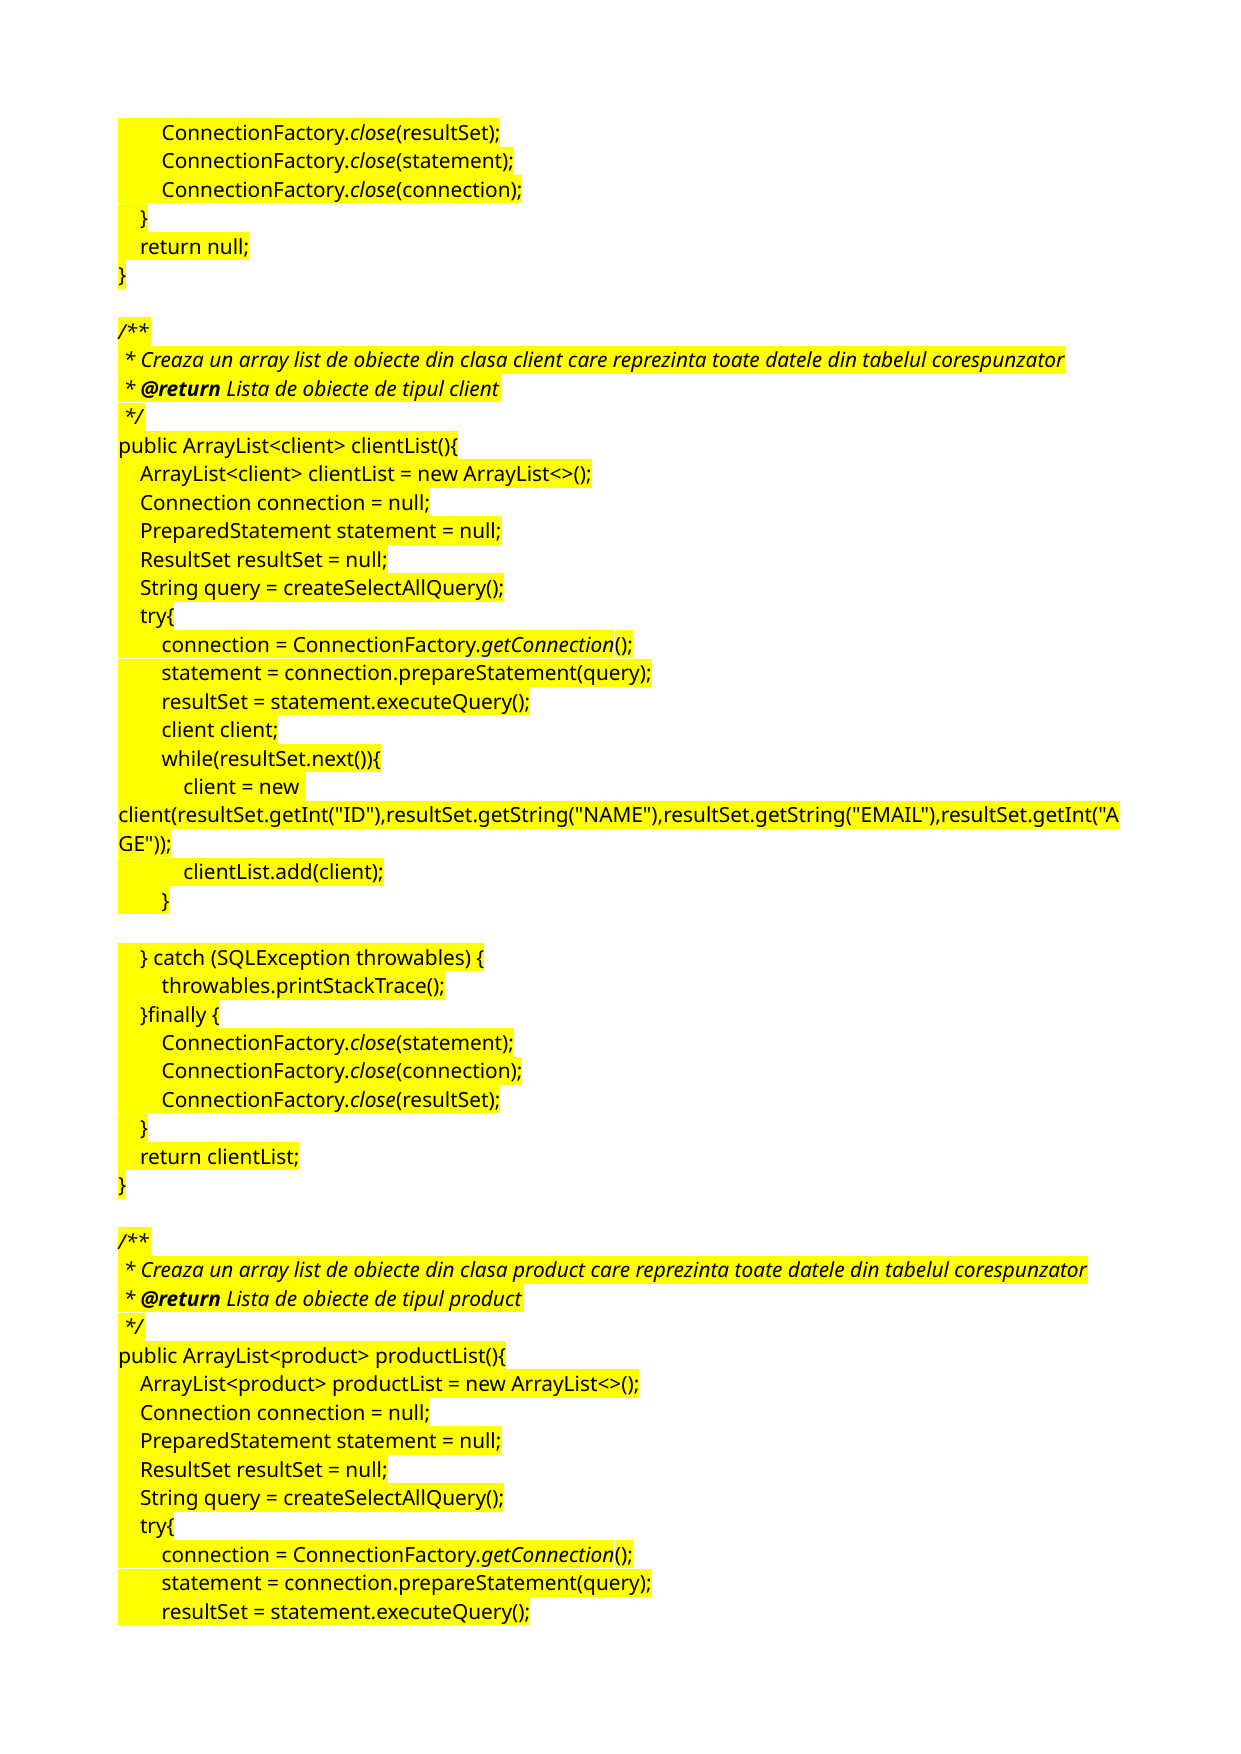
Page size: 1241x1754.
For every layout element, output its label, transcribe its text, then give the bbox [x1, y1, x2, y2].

text ConnectionFactory.close(resultSet); ConnectionFactory.close(statement); ConnectionFactory.close(connection); } return null; } /** * Creaza un array list de obiecte din clasa client care reprezinta toate datele din tabelul corespunzator * @return Lista de obiecte de tipul client */ public ArrayList<client> clientList(){ ArrayList<client> clientList = new ArrayList<>(); Connection connection = null; PreparedStatement statement = null; ResultSet resultSet = null; String query = createSelectAllQuery(); try{ connection = ConnectionFactory.getConnection(); statement = connection.prepareStatement(query); resultSet = statement.executeQuery(); client client; while(resultSet.next()){ client = new client(resultSet.getInt("ID"),resultSet.getString("NAME"),resultSet.getString("EMAIL"),resultSet.getInt("AGE")); clientList.add(client); } } catch (SQLException throwables) { throwables.printStackTrace(); }finally { ConnectionFactory.close(statement); ConnectionFactory.close(connection); ConnectionFactory.close(resultSet); } return clientList; } /** * Creaza un array list de obiecte din clasa product care reprezinta toate datele din tabelul corespunzator * @return Lista de obiecte de tipul product */ public ArrayList<product> productList(){ ArrayList<product> productList = new ArrayList<>(); Connection connection = null; PreparedStatement statement = null; ResultSet resultSet = null; String query = createSelectAllQuery(); try{ connection = ConnectionFactory.getConnection(); statement = connection.prepareStatement(query); resultSet = statement.executeQuery(); [118, 118, 1122, 1625]
